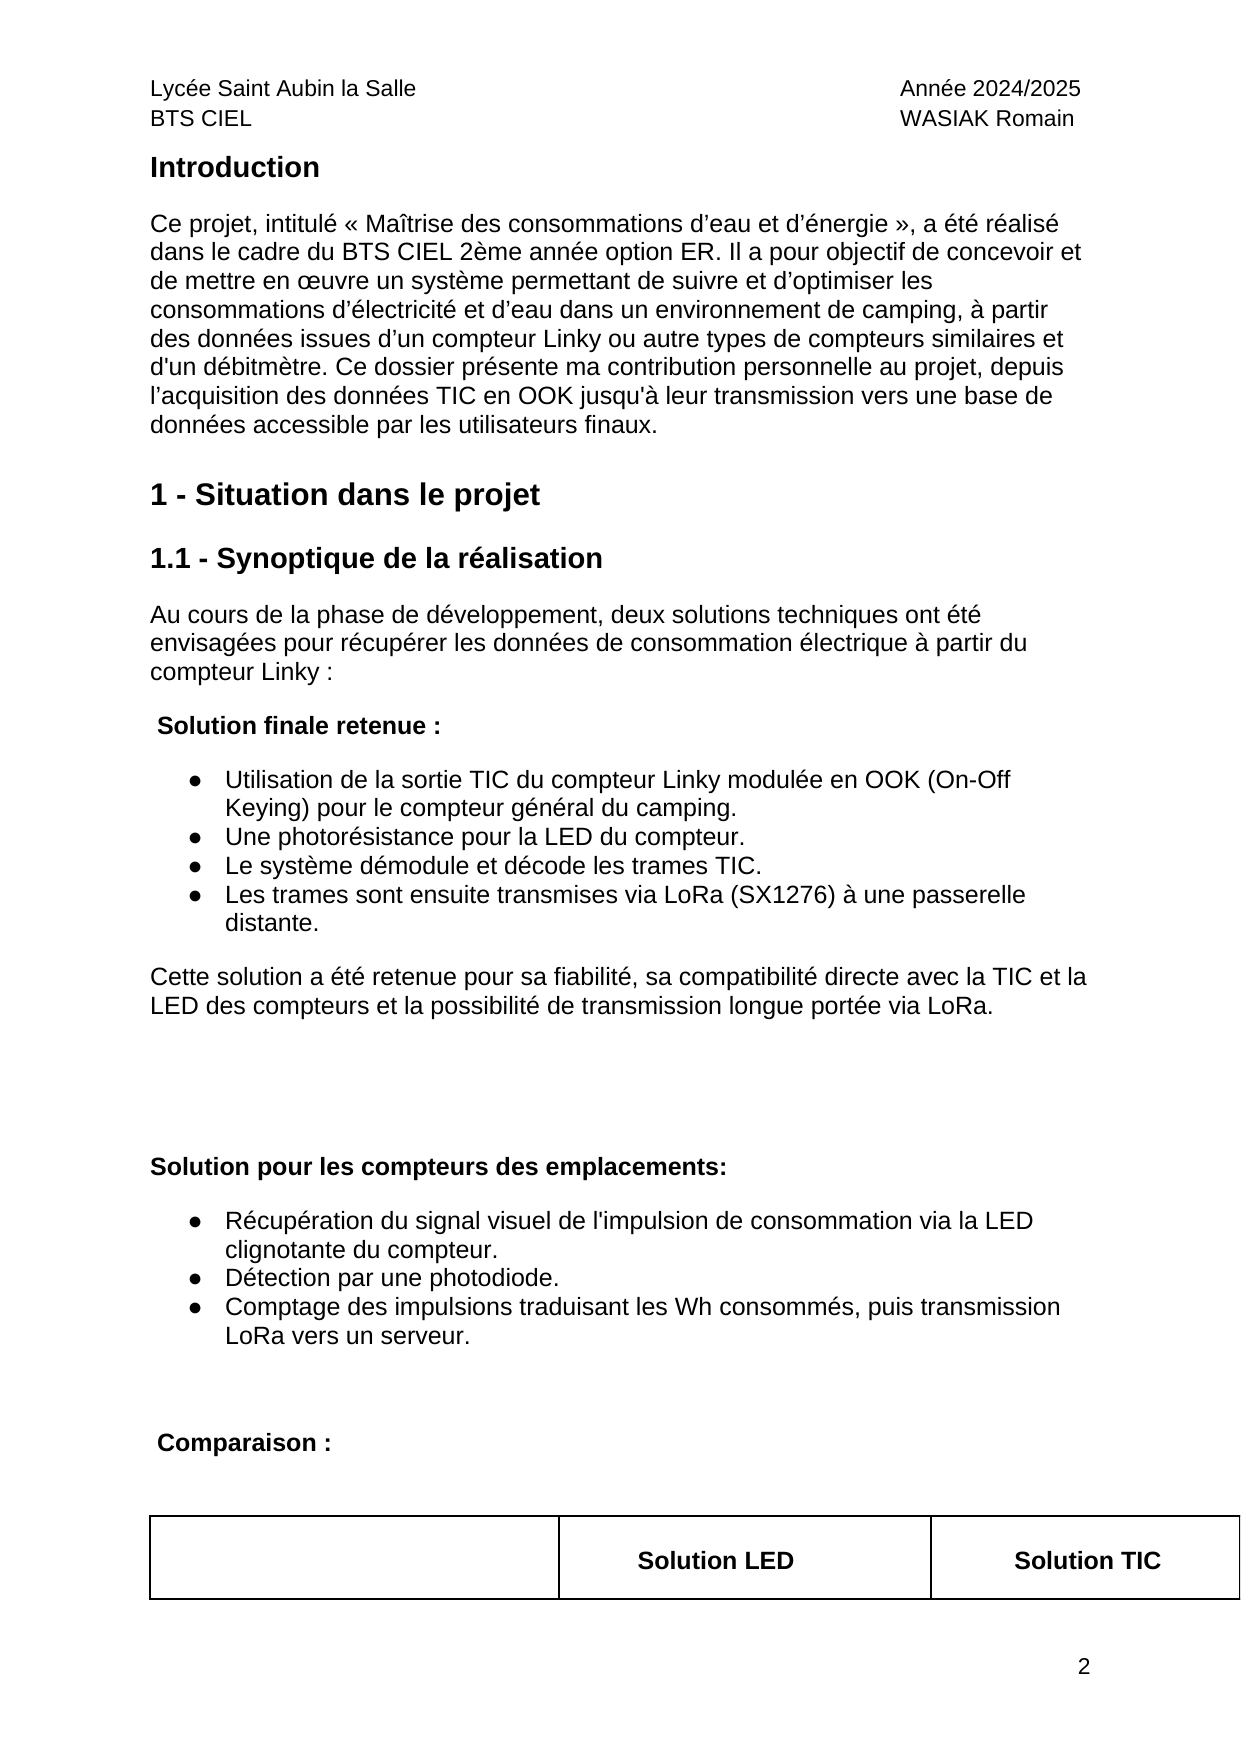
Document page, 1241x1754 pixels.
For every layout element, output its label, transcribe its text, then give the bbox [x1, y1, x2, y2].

list Une photorésistance pour la LED du compteur. [187, 822, 1090, 851]
list Comptage des impulsions traduisant les Wh consommés, puis transmission LoRa vers un serveur. [187, 1292, 1090, 1350]
list Utilisation de la sortie TIC du compteur Linky modulée en OOK (On-Off Keying) pour le compteur général du camping. [187, 765, 1090, 822]
text Ce projet, intitulé « Maîtrise des consommations d’eau et d’énergie », a été réalisé dans le cadre du BTS CIEL 2ème année option ER. Il a pour objectif de concevoir et de mettre en œuvre un système permettant de suivre et d’optimiser les consommations d’électricité et d’eau dans un environnement de camping, à partir des données issues d’un compteur Linky ou autre types de compteurs similaires et d'un débitmètre. Ce dossier présente ma contribution personnelle au projet, depuis l’acquisition des données TIC en OOK jusqu'à leur transmission vers une base de données accessible par les utilisateurs finaux. [150, 208, 1090, 438]
table_header Solution LED [571, 1546, 861, 1598]
table_header [151, 1517, 558, 1598]
subtitle 1.1 - Synoptique de la réalisation [150, 541, 1090, 575]
subtitle Solution pour les compteurs des emplacements: [150, 1152, 1090, 1181]
subtitle Introduction [150, 150, 1090, 183]
subtitle 1 - Situation dans le projet [150, 476, 1090, 512]
text Cette solution a été retenue pour sa fiabilité, sa compatibilité directe avec la TIC et la LED des compteurs et la possibilité de transmission longue portée via LoRa. [150, 962, 1090, 1020]
table_header Solution TIC [943, 1546, 1233, 1598]
list Détection par une photodiode. [187, 1263, 1090, 1292]
table_header [560, 1517, 930, 1598]
list Le système démodule et décode les trames TIC. [187, 851, 1090, 880]
list Les trames sont ensuite transmises via LoRa (SX1276) à une passerelle distante. [187, 880, 1090, 937]
text Au cours de la phase de développement, deux solutions techniques ont été envisagées pour récupérer les données de consommation électrique à partir du compteur Linky : [150, 600, 1090, 686]
list Récupération du signal visuel de l'impulsion de consommation via la LED clignotante du compteur. [187, 1206, 1090, 1263]
table_header [932, 1517, 1239, 1598]
subtitle Comparaison : [150, 1428, 1090, 1457]
subtitle Solution finale retenue : [150, 711, 1090, 740]
